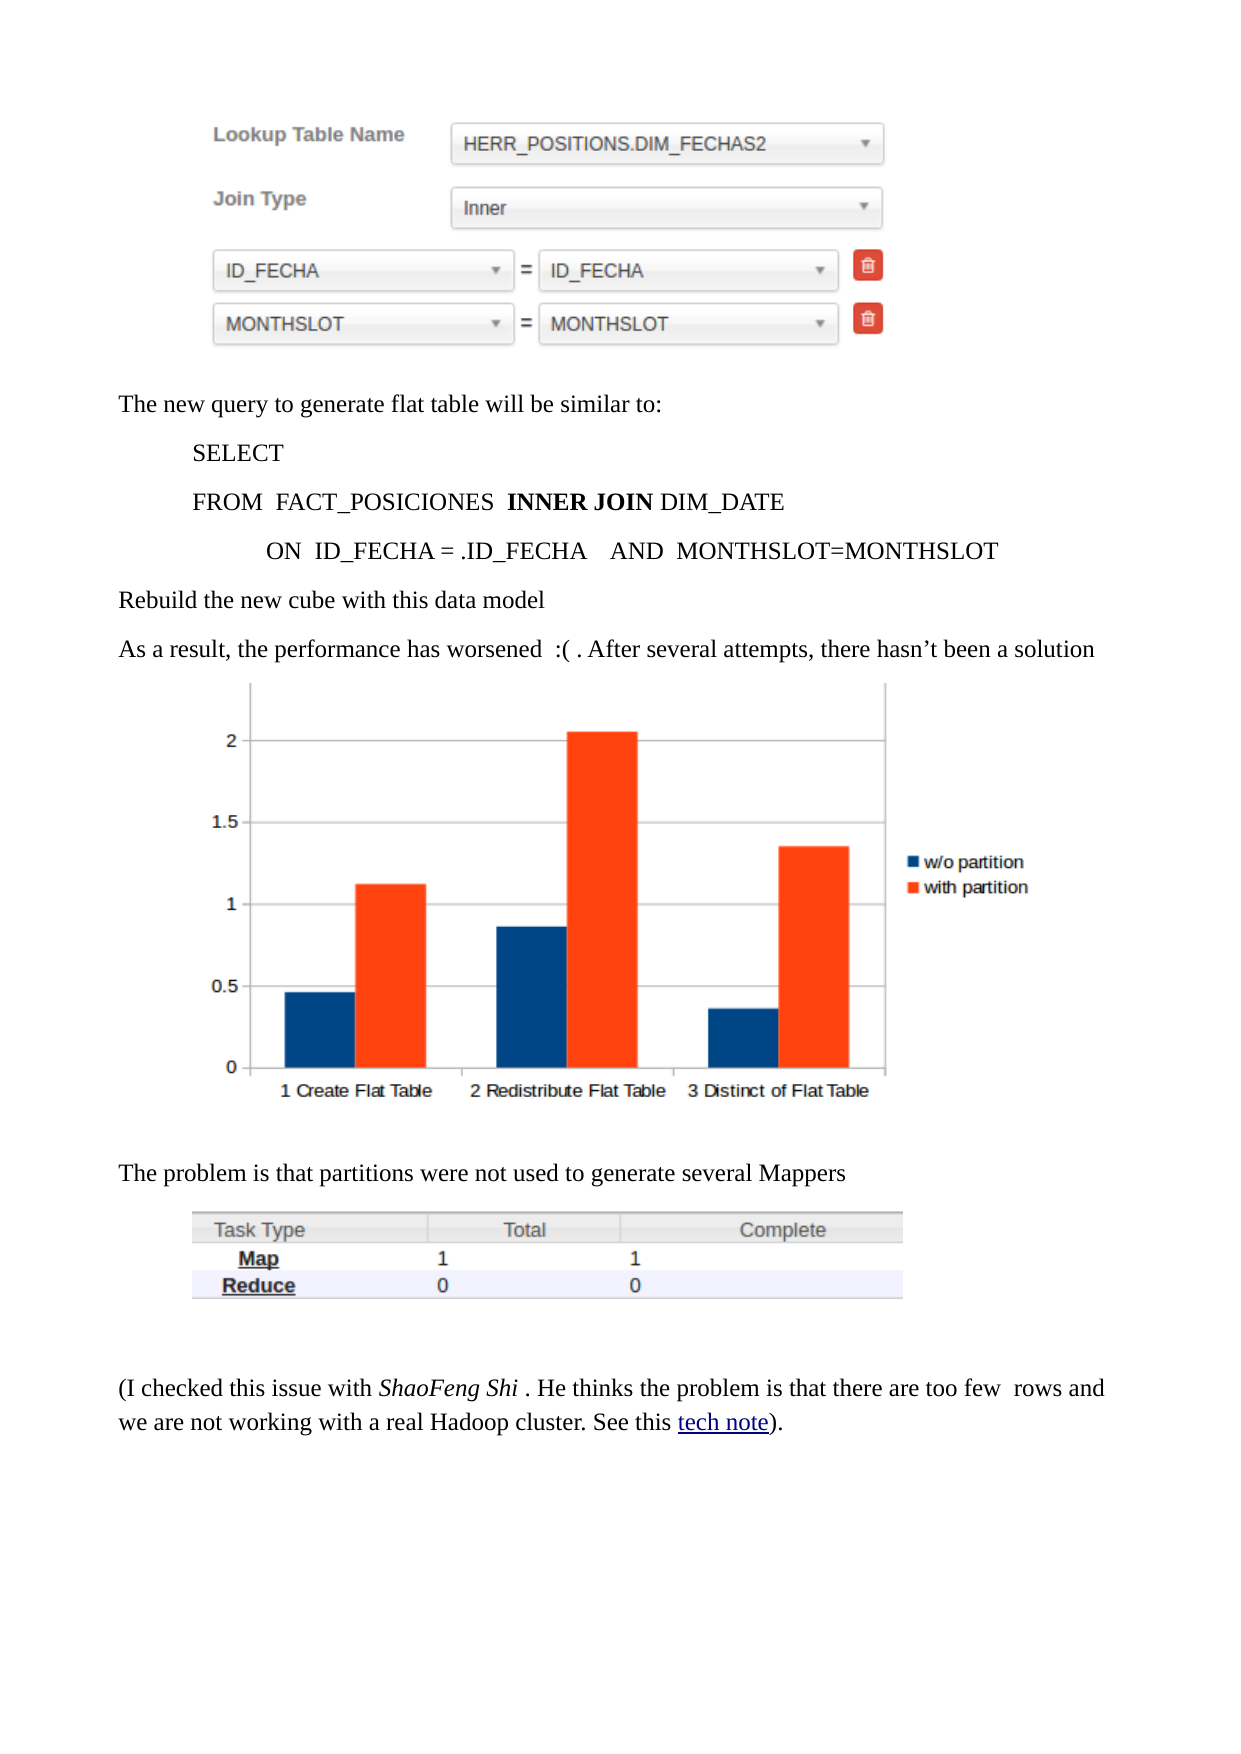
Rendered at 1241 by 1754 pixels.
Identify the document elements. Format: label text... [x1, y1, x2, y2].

picture [192, 118, 924, 364]
text (I checked this issue with ShaoFeng Shi . He thinks the problem is that there are too few rows and we are not working with a real Hadoop cluster. See this tech note). [118, 1373, 1122, 1436]
text FROM FACT_POSICIONES INNER JOIN DIM_DATE [118, 487, 1122, 516]
text ON ID_FECHA = .ID_FECHA AND MONTHSLOT=MONTHSLOT [118, 536, 1122, 565]
text As a result, the performance has worsened :( . After several attempts, there hasn’t been a solution [118, 634, 1122, 663]
text The problem is that partitions were not used to generate several Mappers [118, 1158, 1122, 1187]
text SELECT [192, 438, 1122, 467]
text Rebuild the new cube with this data model [118, 585, 1122, 614]
picture [203, 683, 1037, 1104]
picture [192, 1207, 903, 1299]
text The new query to generate flat table will be similar to: [118, 389, 1122, 418]
